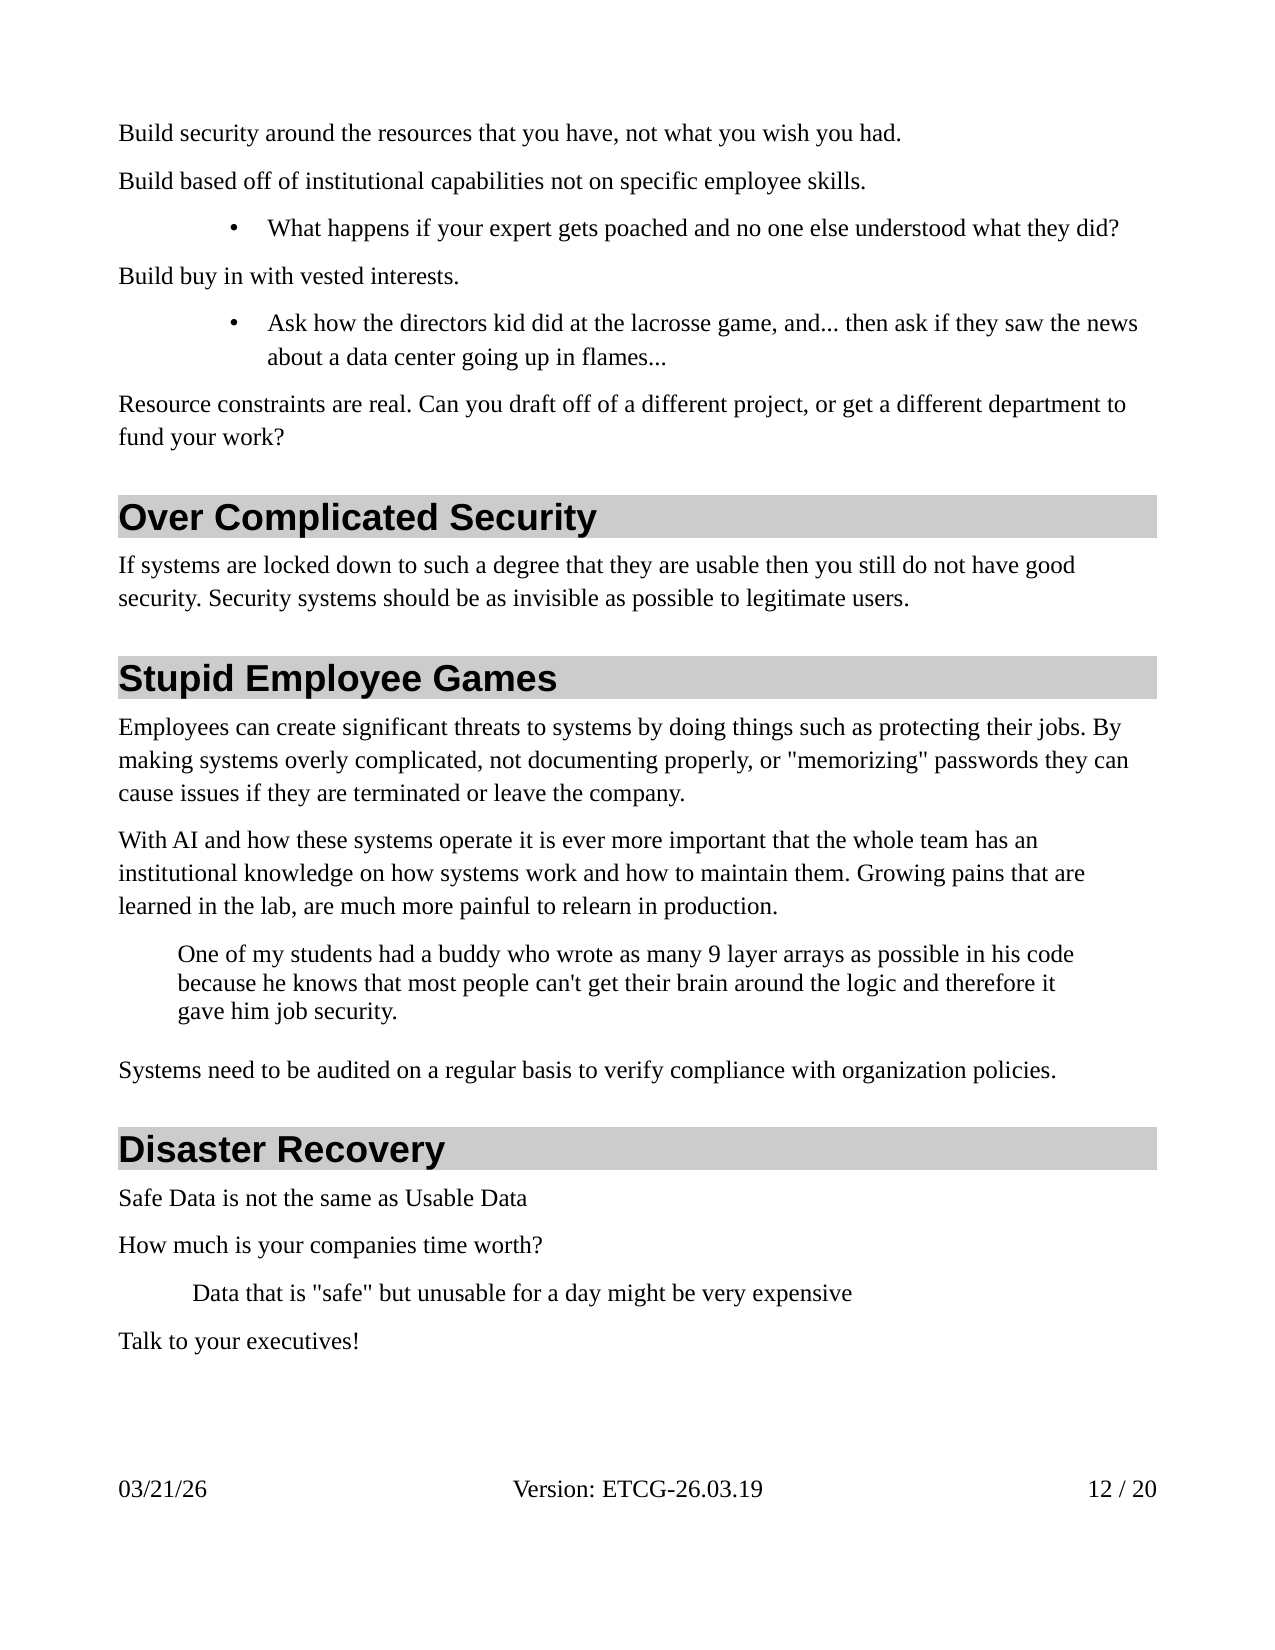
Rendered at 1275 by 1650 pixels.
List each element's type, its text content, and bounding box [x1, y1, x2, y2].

subtitle Disaster Recovery [118, 1127, 1157, 1170]
text Build based off of institutional capabilities not on specific employee skills. [118, 166, 1157, 194]
text Systems need to be audited on a regular basis to verify compliance with organization policies. [118, 1055, 1157, 1083]
text If systems are locked down to such a degree that they are usable then you still do not have good security. Security systems should be as invisible as possible to legitimate users. [118, 550, 1157, 612]
text Build buy in with vested interests. [118, 261, 1157, 290]
text With AI and how these systems operate it is ever more important that the whole team has an institutional knowledge on how systems work and how to maintain them. Growing pains that are learned in the lab, are much more painful to relearn in production. [118, 825, 1157, 920]
text Employees can create significant threats to systems by doing things such as protecting their jobs. By making systems overly complicated, not documenting properly, or "memorizing" passwords they can cause issues if they are terminated or leave the company. [118, 712, 1157, 806]
text Build security around the resources that you have, not what you wish you had. [118, 118, 1157, 147]
text Data that is "safe" but unusable for a day might be very expensive [118, 1278, 1157, 1307]
list What happens if your expert gets poached and no one else understood what they did? [229, 213, 1157, 242]
text Safe Data is not the same as Usable Data [118, 1183, 1157, 1212]
subtitle Over Complicated Security [118, 495, 1157, 538]
text How much is your companies time worth? [118, 1231, 1157, 1259]
text Resource constraints are real. Can you draft off of a different project, or get a different department to fund your work? [118, 389, 1157, 451]
list Ask how the directors kid did at the lacrosse game, and... then ask if they saw the news about a data center going up in flames... [229, 308, 1157, 370]
text One of my students had a buddy who wrote as many 9 layer arrays as possible in his code because he knows that most people can't get their brain around the logic and therefore it gave him job security. [177, 939, 1098, 1025]
text Talk to your executives! [118, 1326, 1157, 1354]
subtitle Stupid Employee Games [118, 656, 1157, 699]
